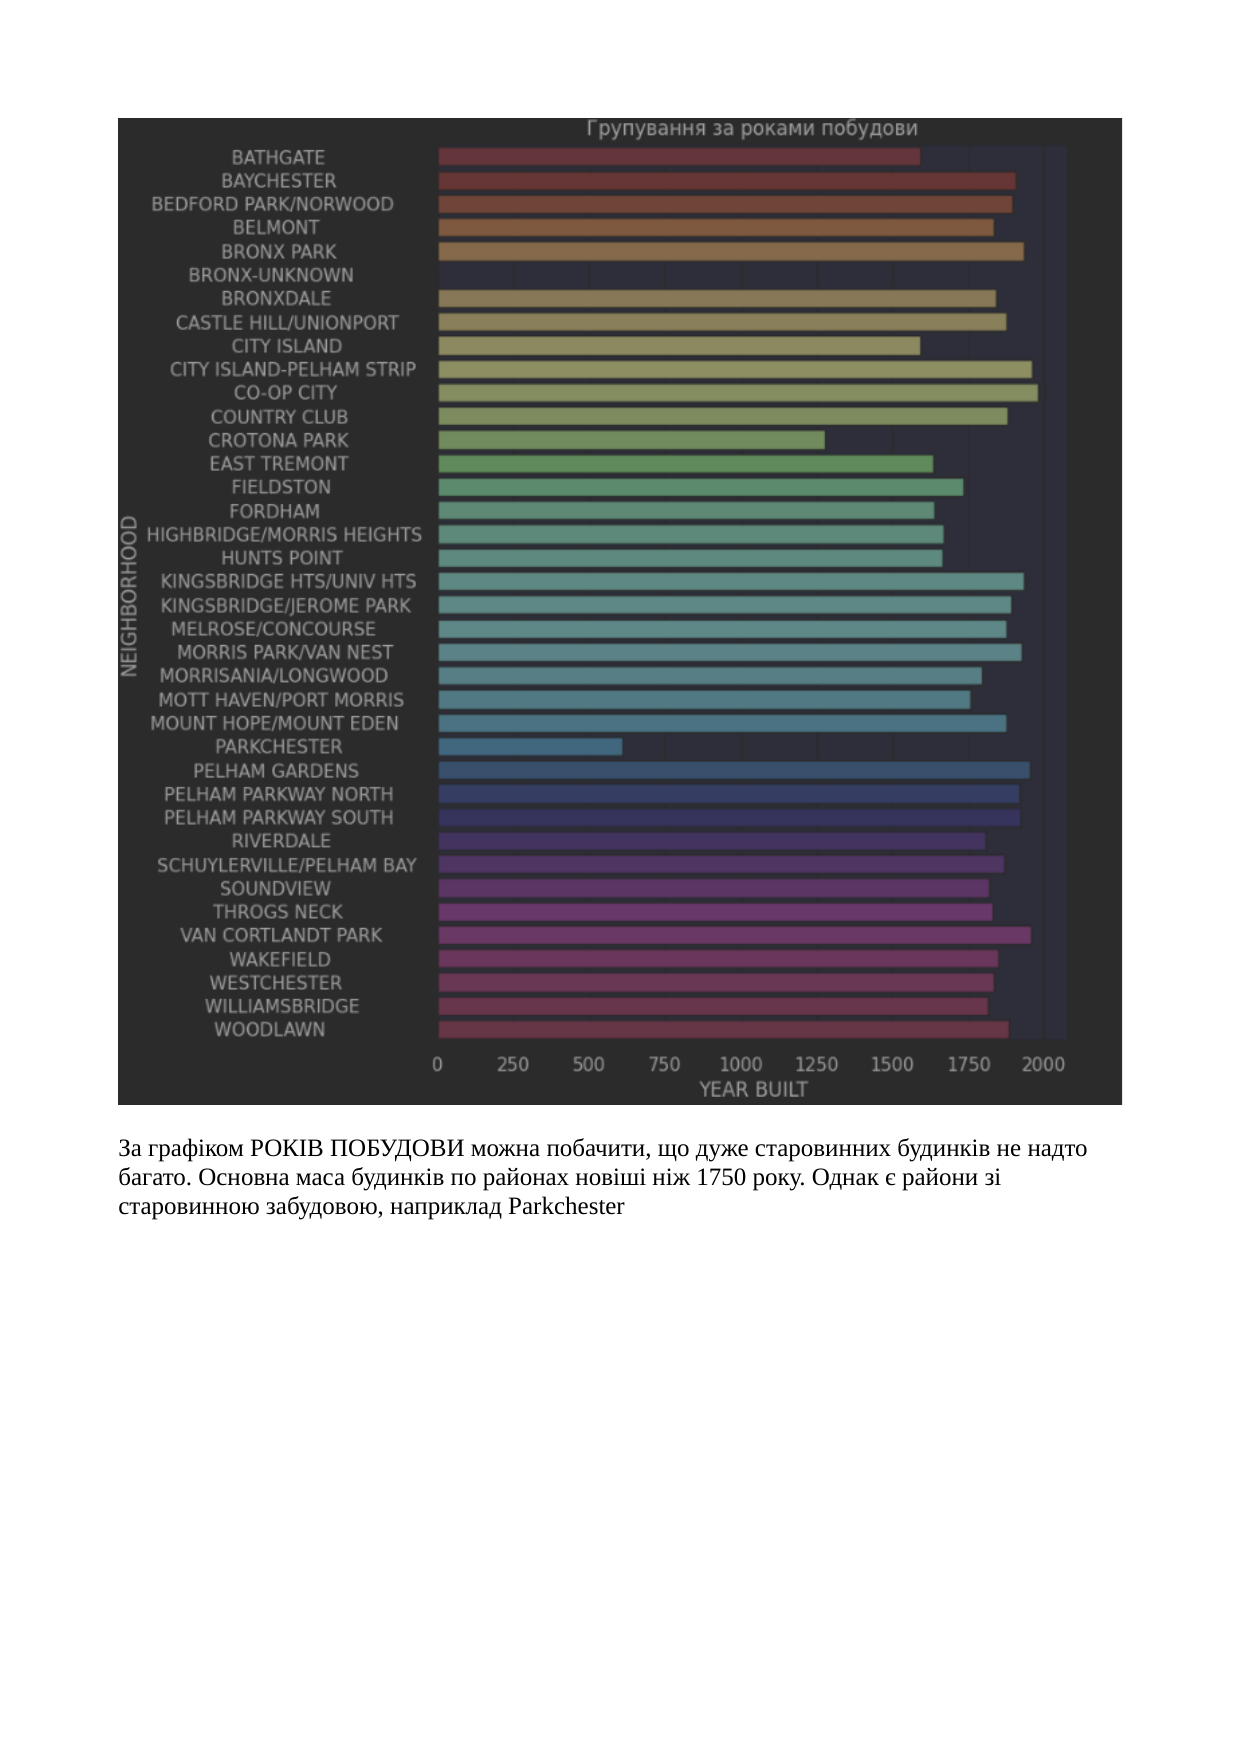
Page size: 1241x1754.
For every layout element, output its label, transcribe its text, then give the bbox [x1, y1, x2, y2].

picture [118, 118, 1123, 1105]
text За графіком РОКІВ ПОБУДОВИ можна побачити, що дуже старовинних будинків не надто багато. Основна маса будинків по районах новіші ніж 1750 року. Однак є райони зі старовинною забудовою, наприклад Parkchester [118, 1133, 1122, 1219]
